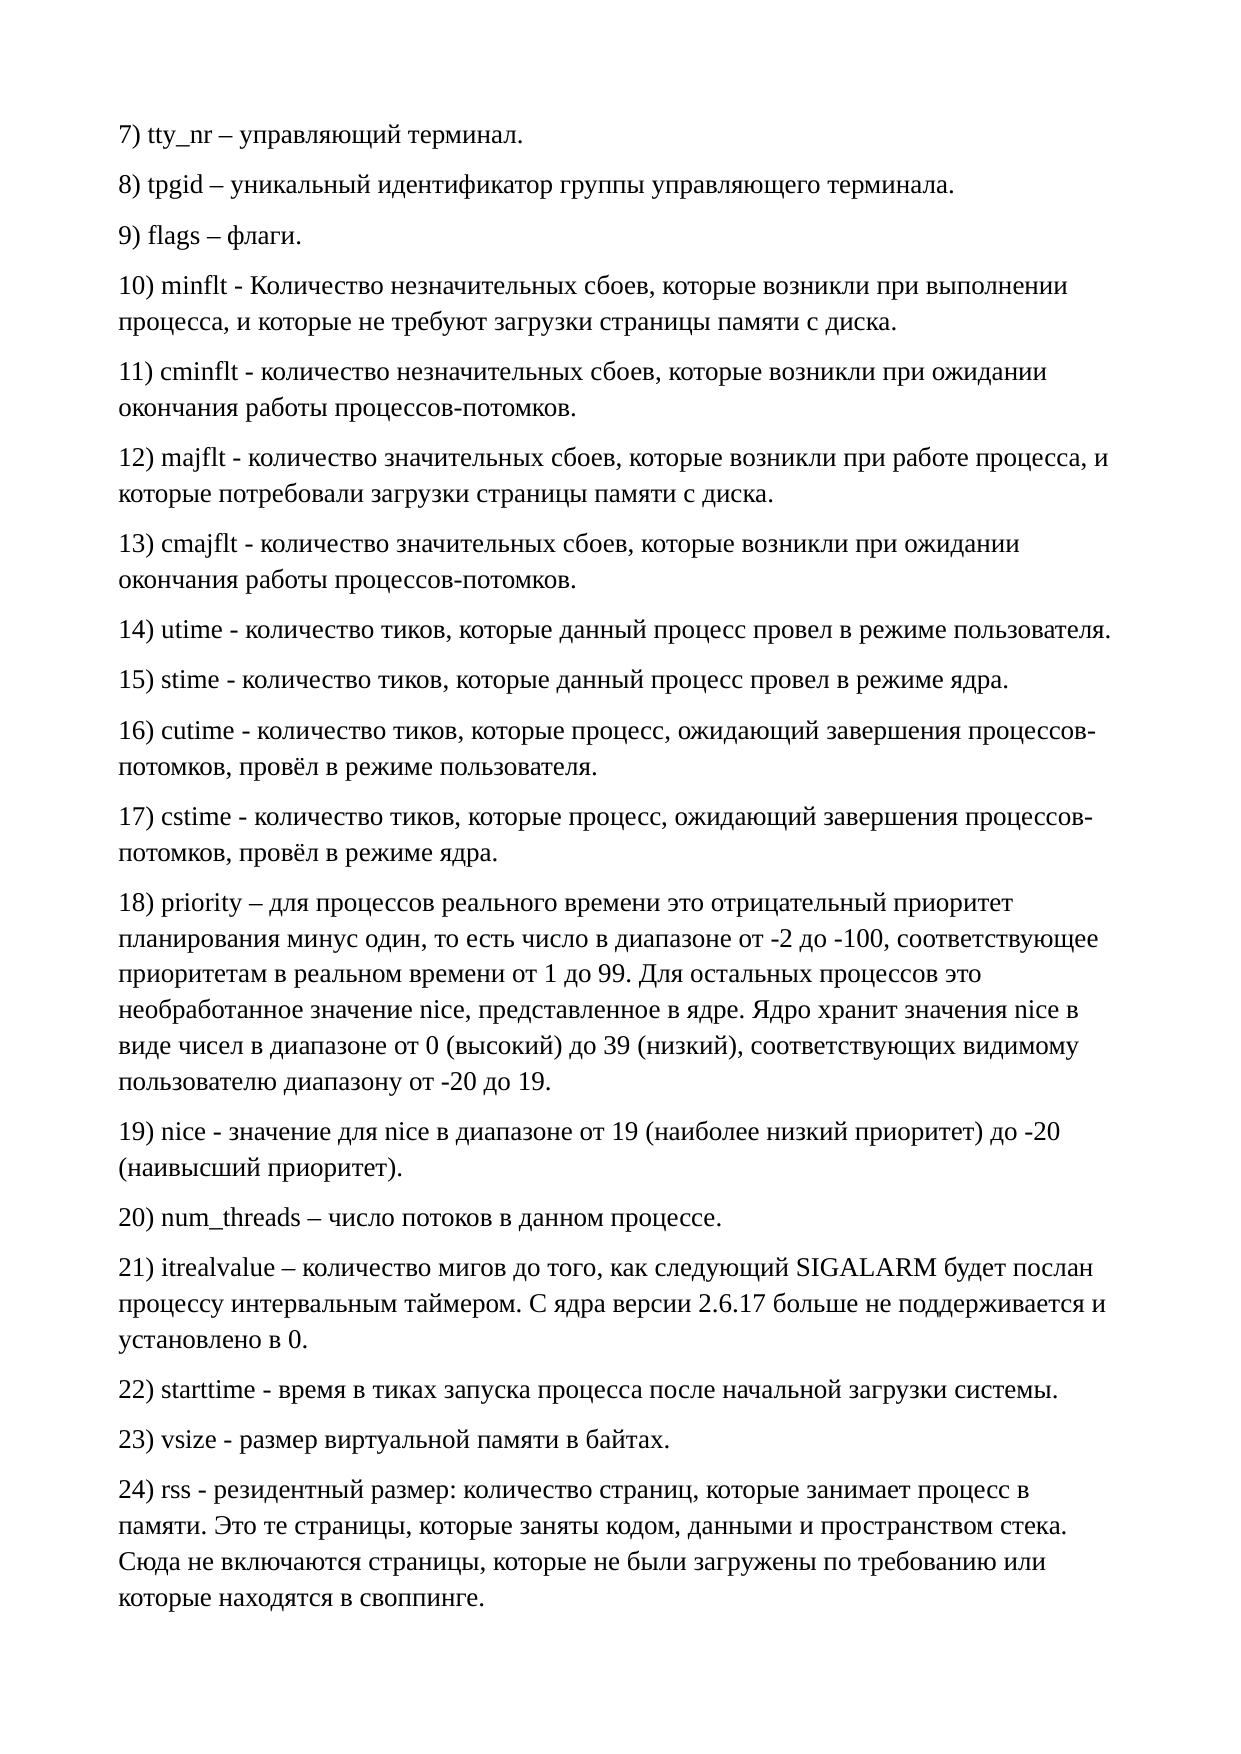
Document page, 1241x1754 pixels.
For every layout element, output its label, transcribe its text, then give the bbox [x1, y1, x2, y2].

text 10) minflt - Количество незначительных сбоев, которые возникли при выполнении процесса, и которые не требуют загрузки страницы памяти с диска. [118, 269, 1122, 336]
text 13) cmajflt - количество значительных сбоев, которые возникли при ожидании окончания работы процессов-потомков. [118, 527, 1122, 594]
text 20) num_threads – число потоков в данном процессе. [118, 1201, 1122, 1232]
text 23) vsize - размер виртуальной памяти в байтах. [118, 1423, 1122, 1454]
text 22) starttime - время в тиках запуска процесса после начальной загрузки системы. [118, 1373, 1122, 1404]
text 9) flags – флаги. [118, 219, 1122, 250]
text 21) itrealvalue – количество мигов до того, как следующий SIGALARM будет послан процессу интервальным таймером. С ядра версии 2.6.17 больше не поддерживается и установлено в 0. [118, 1251, 1122, 1354]
text 7) tty_nr – управляющий терминал. [118, 118, 1122, 149]
text 16) cutime - количество тиков, которые процесс, ожидающий завершения процессов-потомков, провёл в режиме пользователя. [118, 714, 1122, 781]
text 8) tpgid – уникальный идентификатор группы управляющего терминала. [118, 168, 1122, 199]
text 11) cminflt - количество незначительных сбоев, которые возникли при ожидании окончания работы процессов-потомков. [118, 355, 1122, 422]
text 17) cstime - количество тиков, которые процесс, ожидающий завершения процессов-потомков, провёл в режиме ядра. [118, 800, 1122, 867]
text 12) majflt - количество значительных сбоев, которые возникли при работе процесса, и которые потребовали загрузки страницы памяти с диска. [118, 441, 1122, 508]
text 14) utime - количество тиков, которые данный процесс провел в режиме пользователя. [118, 613, 1122, 644]
text 19) nice - значение для nice в диапазоне от 19 (наиболее низкий приоритет) до -20 (наивысший приоритет). [118, 1115, 1122, 1182]
text 24) rss - резидентный размер: количество страниц, которые занимает процесс в памяти. Это те страницы, которые заняты кодом, данными и пространством стека. Сюда не включаются страницы, которые не были загружены по требованию или которые находятся в своппинге. [118, 1474, 1122, 1612]
text 15) stime - количество тиков, которые данный процесс провел в режиме ядра. [118, 663, 1122, 695]
text 18) priority – для процессов реального времени это отрицательный приоритет планирования минус один, то есть число в диапазоне от -2 до -100, соответствующее приоритетам в реальном времени от 1 до 99. Для остальных процессов это необработанное значение nice, представленное в ядре. Ядро хранит значения nice в виде чисел в диапазоне от 0 (высокий) до 39 (низкий), соответствующих видимому пользователю диапазону от -20 до 19. [118, 886, 1122, 1096]
